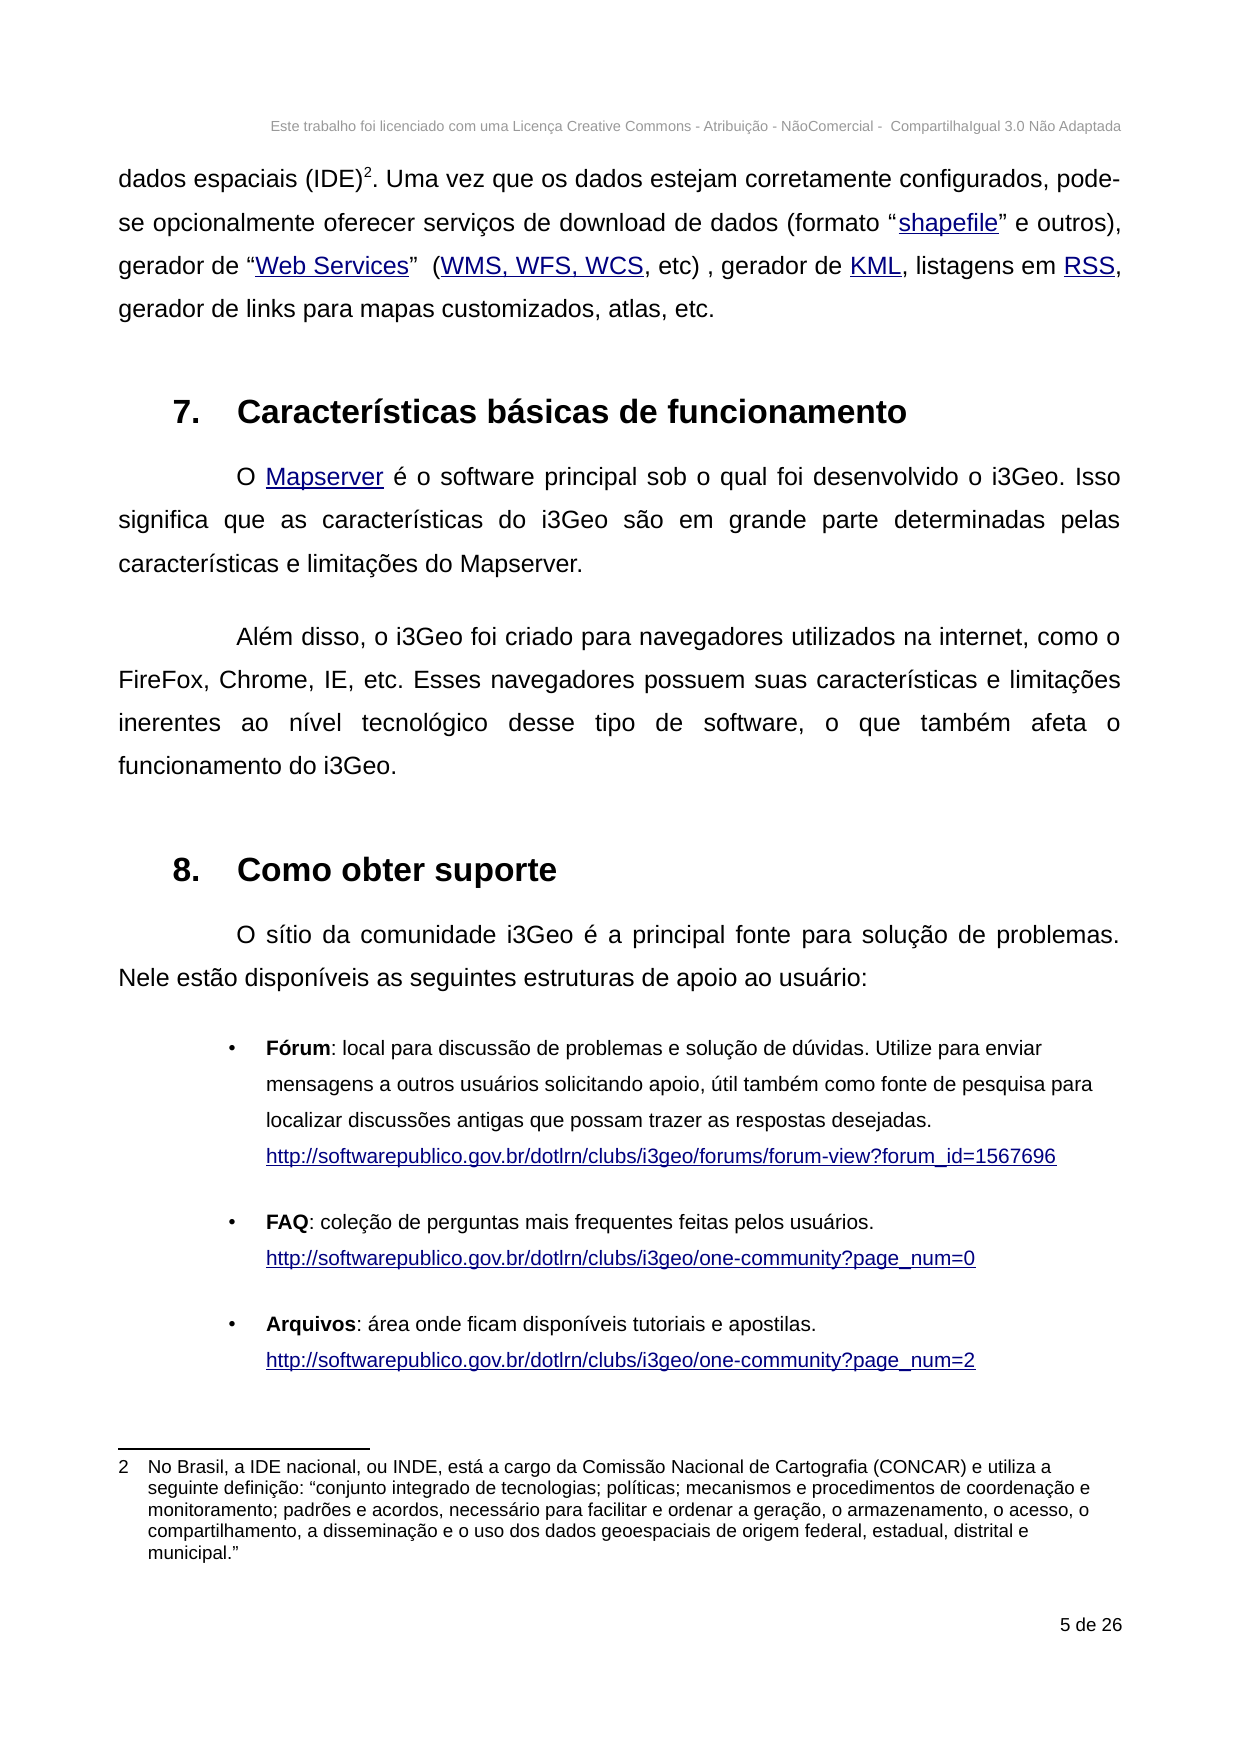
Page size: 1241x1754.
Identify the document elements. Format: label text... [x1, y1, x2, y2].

subtitle Como obter suporte [163, 849, 1077, 888]
text Além disso, o i3Geo foi criado para navegadores utilizados na internet, como o FireFox, Chrome, IE, etc. Esses navegadores possuem suas características e limitações inerentes ao nível tecnológico desse tipo de software, o que também afeta o funcionamento do i3Geo. [118, 622, 1122, 780]
list Arquivos: área onde ficam disponíveis tutoriais e apostilas. http://softwarepublico.gov.br/dotlrn/clubs/i3geo/one-community?page_num=2 [228, 1312, 1122, 1372]
subtitle Características básicas de funcionamento [163, 392, 1077, 431]
list FAQ: coleção de perguntas mais frequentes feitas pelos usuários. http://softwarepublico.gov.br/dotlrn/clubs/i3geo/one-community?page_num=0 [228, 1210, 1122, 1270]
text No Brasil, a IDE nacional, ou INDE, está a cargo da Comissão Nacional de Cartografia (CONCAR) e utiliza a seguinte definição: “conjunto integrado de tecnologias; políticas; mecanismos e procedimentos de coordenação e monitoramento; padrões e acordos, necessário para facilitar e ordenar a geração, o armazenamento, o acesso, o compartilhamento, a disseminação e o uso dos dados geoespaciais de origem federal, estadual, distrital e municipal.” [118, 1455, 1122, 1563]
text O Mapserver é o software principal sob o qual foi desenvolvido o i3Geo. Isso significa que as características do i3Geo são em grande parte determinadas pelas características e limitações do Mapserver. [118, 462, 1122, 577]
list Fórum: local para discussão de problemas e solução de dúvidas. Utilize para enviar mensagens a outros usuários solicitando apoio, útil também como fonte de pesquisa para localizar discussões antigas que possam trazer as respostas desejadas. http://softwarepublico.gov.br/dotlrn/clubs/i3geo/forums/forum-view?forum_id=1567696 [228, 1036, 1122, 1168]
text O sítio da comunidade i3Geo é a principal fonte para solução de problemas. Nele estão disponíveis as seguintes estruturas de apoio ao usuário: [118, 920, 1122, 992]
text dados espaciais (IDE). Uma vez que os dados estejam corretamente configurados, pode-se opcionalmente oferecer serviços de download de dados (formato “shapefile” e outros), gerador de “Web Services” (WMS, WFS, WCS, etc) , gerador de KML, listagens em RSS, gerador de links para mapas customizados, atlas, etc. [118, 164, 1122, 322]
